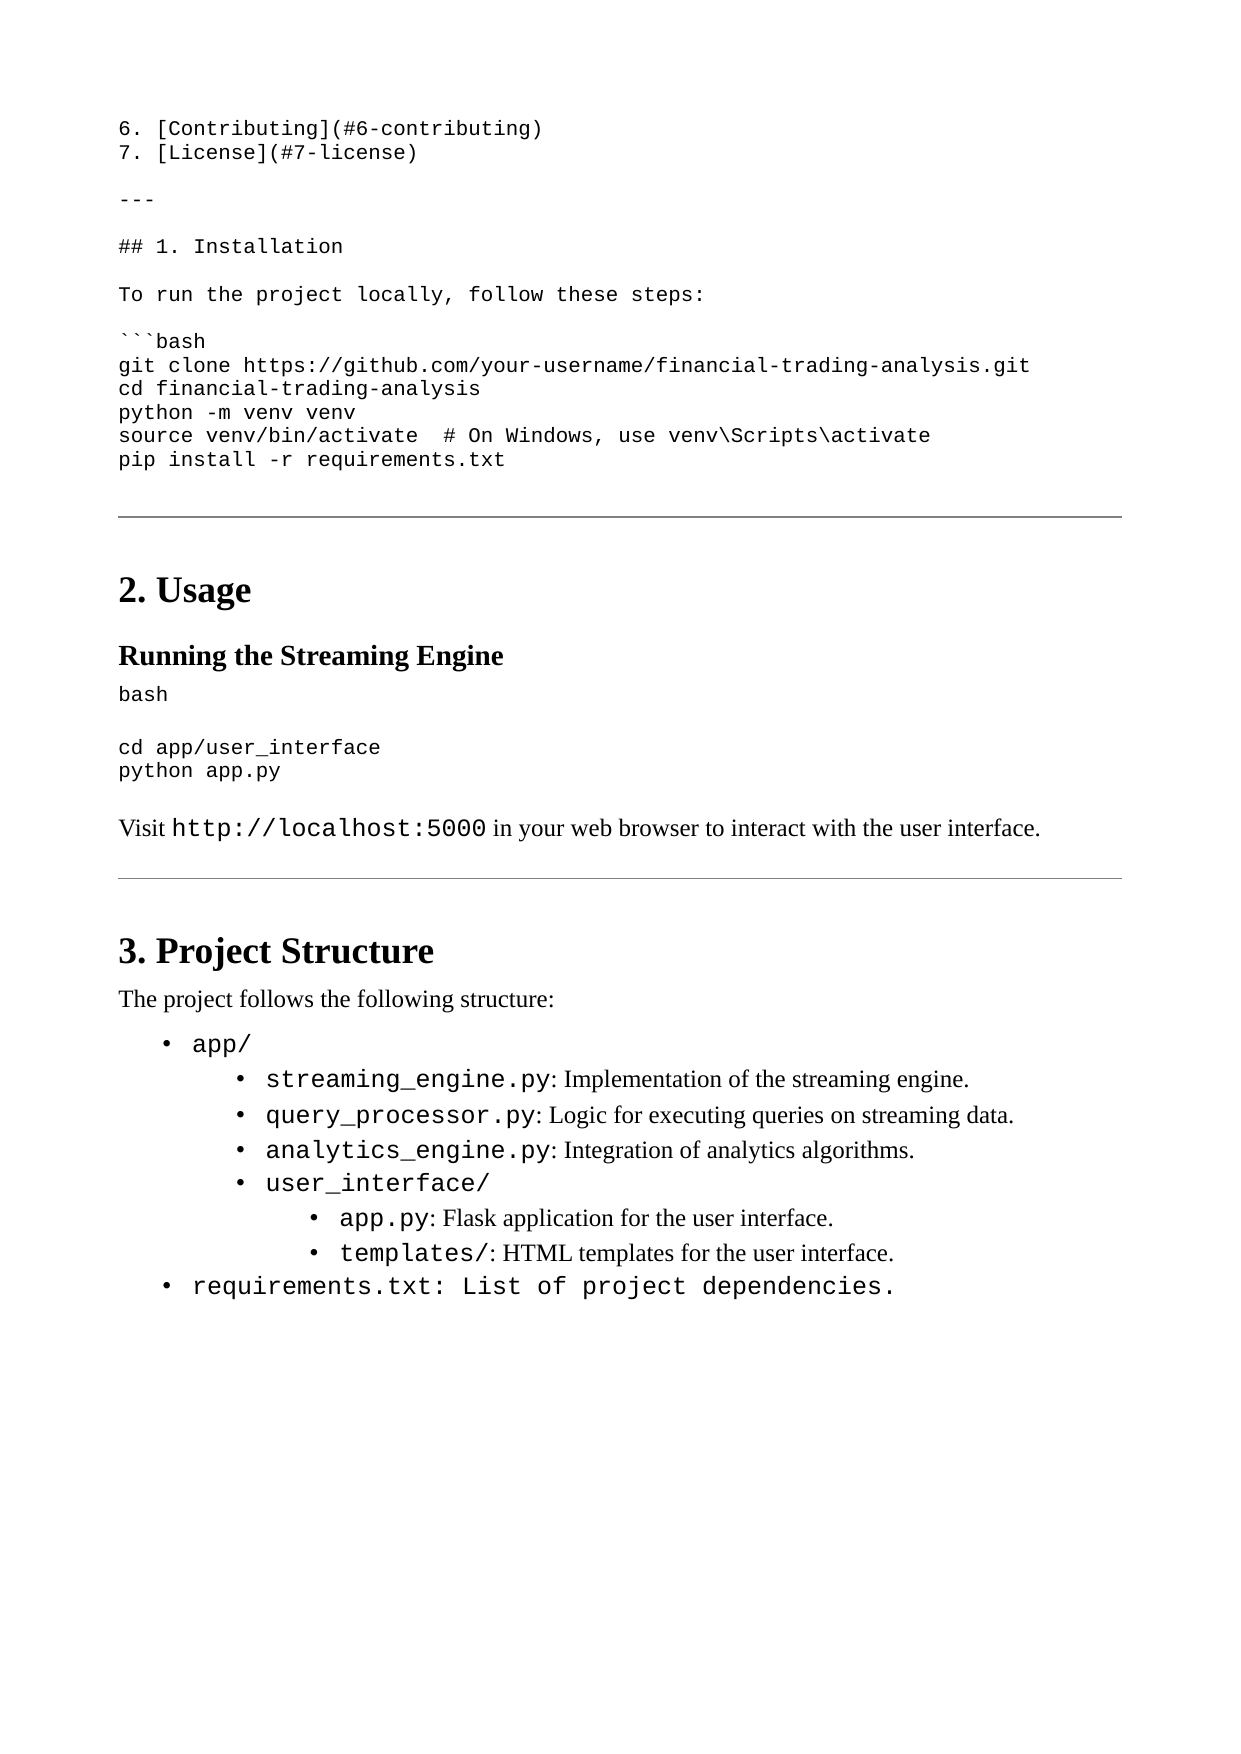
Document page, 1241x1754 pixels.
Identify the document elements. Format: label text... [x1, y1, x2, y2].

list app/ [162, 1032, 1122, 1060]
list analytics_engine.py: Integration of analytics algorithms. [236, 1135, 1122, 1166]
text To run the project locally, follow these steps: [118, 284, 1122, 307]
text --- [118, 189, 1122, 213]
subtitle 2. Usage [118, 567, 1122, 611]
text cd app/user_interface [118, 737, 1122, 760]
text 6. [Contributing](#6-contributing) [118, 118, 1122, 142]
text 7. [License](#7-license) [118, 142, 1122, 165]
text python app.py [118, 760, 1122, 784]
list query_processor.py: Logic for executing queries on streaming data. [236, 1100, 1122, 1131]
text ```bash [118, 331, 1122, 354]
text pip install -r requirements.txt [118, 449, 1122, 473]
text cd financial-trading-analysis [118, 378, 1122, 402]
subtitle Running the Streaming Engine [118, 638, 1122, 671]
text bash [118, 684, 1122, 707]
list templates/: HTML templates for the user interface. [309, 1238, 1122, 1269]
subtitle 3. Project Structure [118, 929, 1122, 972]
text source venv/bin/activate # On Windows, use venv\Scripts\activate [118, 426, 1122, 449]
text ## 1. Installation [118, 236, 1122, 260]
list app.py: Flask application for the user interface. [309, 1203, 1122, 1234]
text git clone https://github.com/your-username/financial-trading-analysis.git [118, 354, 1122, 378]
text python -m venv venv [118, 402, 1122, 426]
text The project follows the following structure: [118, 984, 1122, 1013]
text Visit http://localhost:5000 in your web browser to interact with the user interface. [118, 813, 1122, 844]
list streaming_engine.py: Implementation of the streaming engine. [236, 1064, 1122, 1095]
list user_interface/ [236, 1171, 1122, 1199]
list requirements.txt: List of project dependencies. [162, 1274, 1122, 1302]
